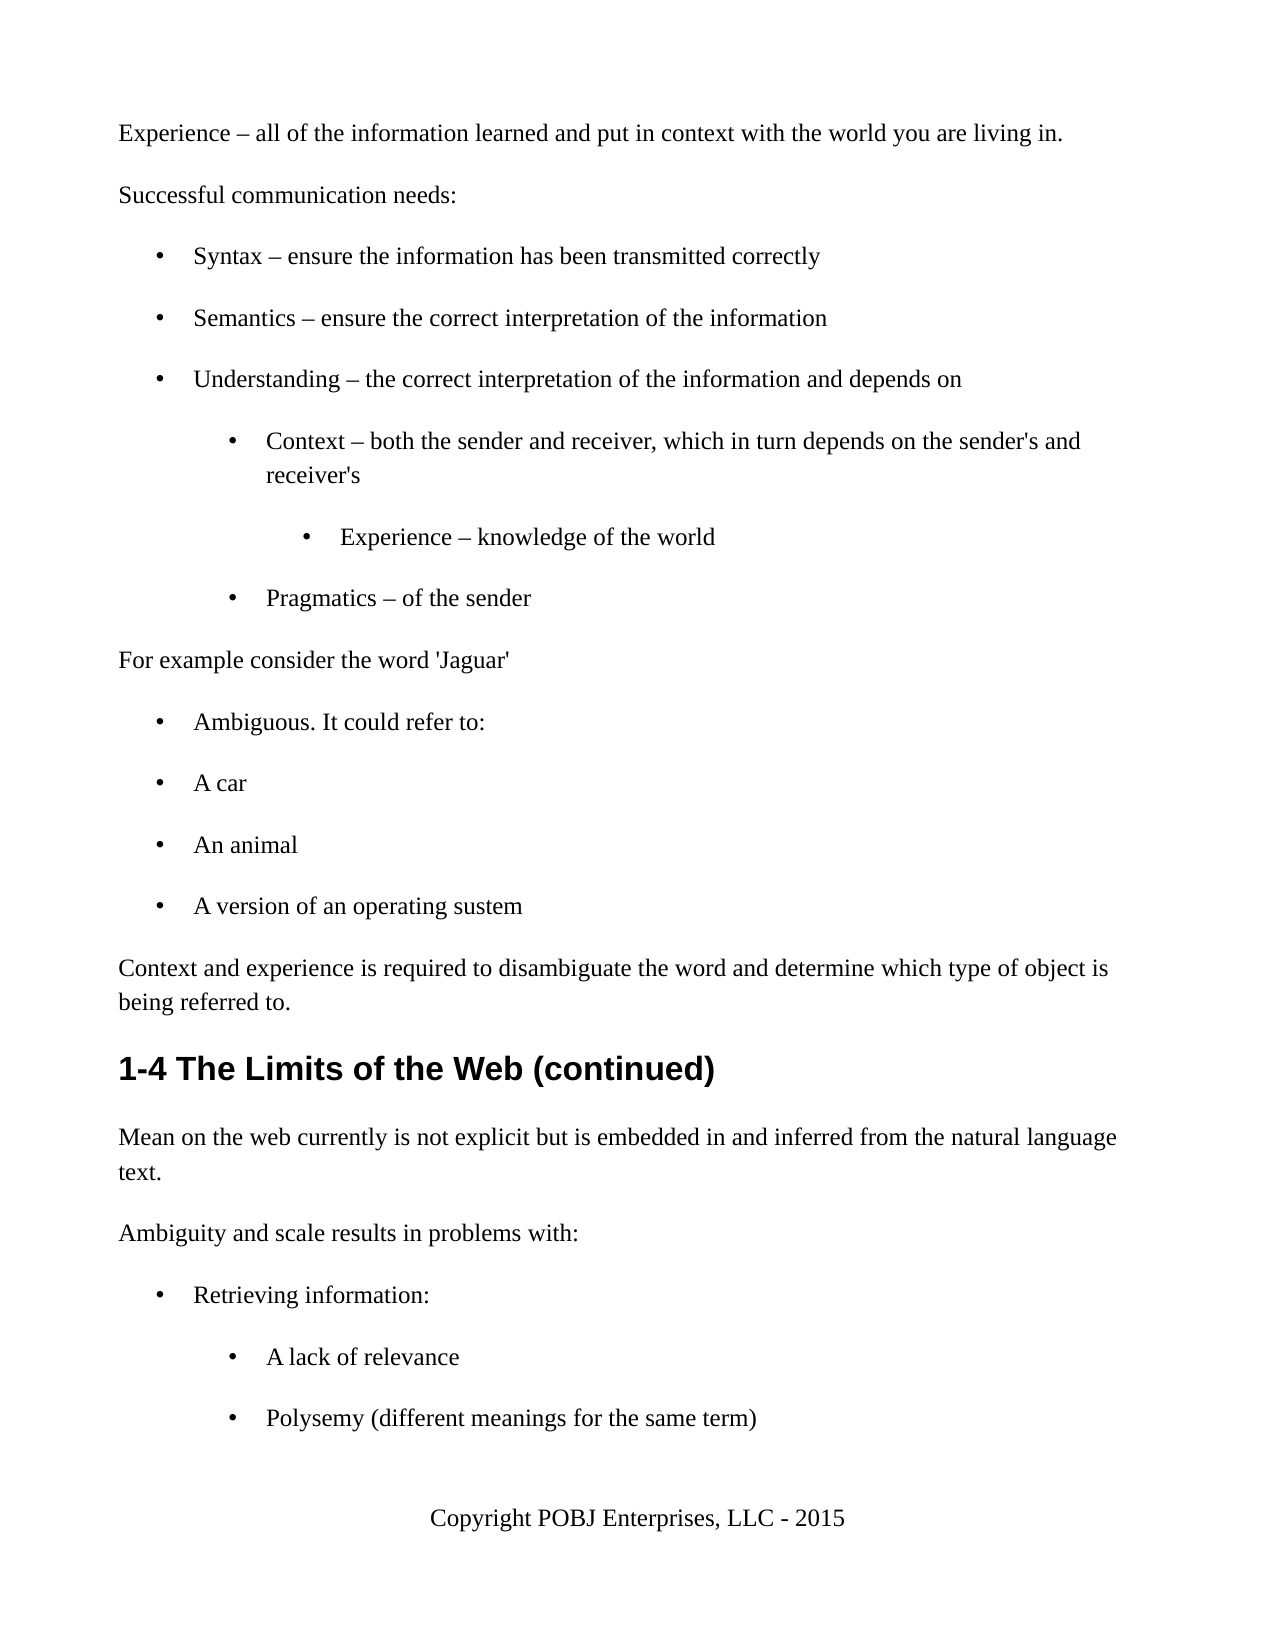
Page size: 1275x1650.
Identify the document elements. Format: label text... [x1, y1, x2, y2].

subtitle Ambiguous. It could refer to: [156, 707, 1157, 735]
subtitle Retrieving information: [156, 1280, 1157, 1309]
subtitle Experience – knowledge of the world [302, 522, 1157, 551]
subtitle An animal [156, 830, 1157, 858]
subtitle A lack of relevance [228, 1342, 1157, 1370]
subtitle Context – both the sender and receiver, which in turn depends on the sender's and receiver's [228, 426, 1157, 489]
subtitle Mean on the web currently is not explicit but is embedded in and inferred from the natural language text. [118, 1122, 1157, 1186]
subtitle Context and experience is required to disambiguate the word and determine which type of object is being referred to. [118, 953, 1157, 1016]
subtitle Ambiguity and scale results in problems with: [118, 1218, 1157, 1247]
subtitle A version of an operating sustem [156, 891, 1157, 920]
subtitle Understanding – the correct interpretation of the information and depends on [156, 364, 1157, 393]
subtitle For example consider the word 'Jaguar' [118, 645, 1157, 674]
subtitle Pragmatics – of the sender [228, 583, 1157, 612]
subtitle Syntax – ensure the information has been transmitted correctly [156, 241, 1157, 270]
subtitle A car [156, 768, 1157, 797]
subtitle Successful communication needs: [118, 180, 1157, 208]
subtitle 1-4 The Limits of the Web (continued) [118, 1049, 1157, 1088]
subtitle Experience – all of the information learned and put in context with the world you are living in. [118, 118, 1157, 147]
subtitle Polysemy (different meanings for the same term) [228, 1403, 1157, 1432]
subtitle Semantics – ensure the correct interpretation of the information [156, 303, 1157, 332]
